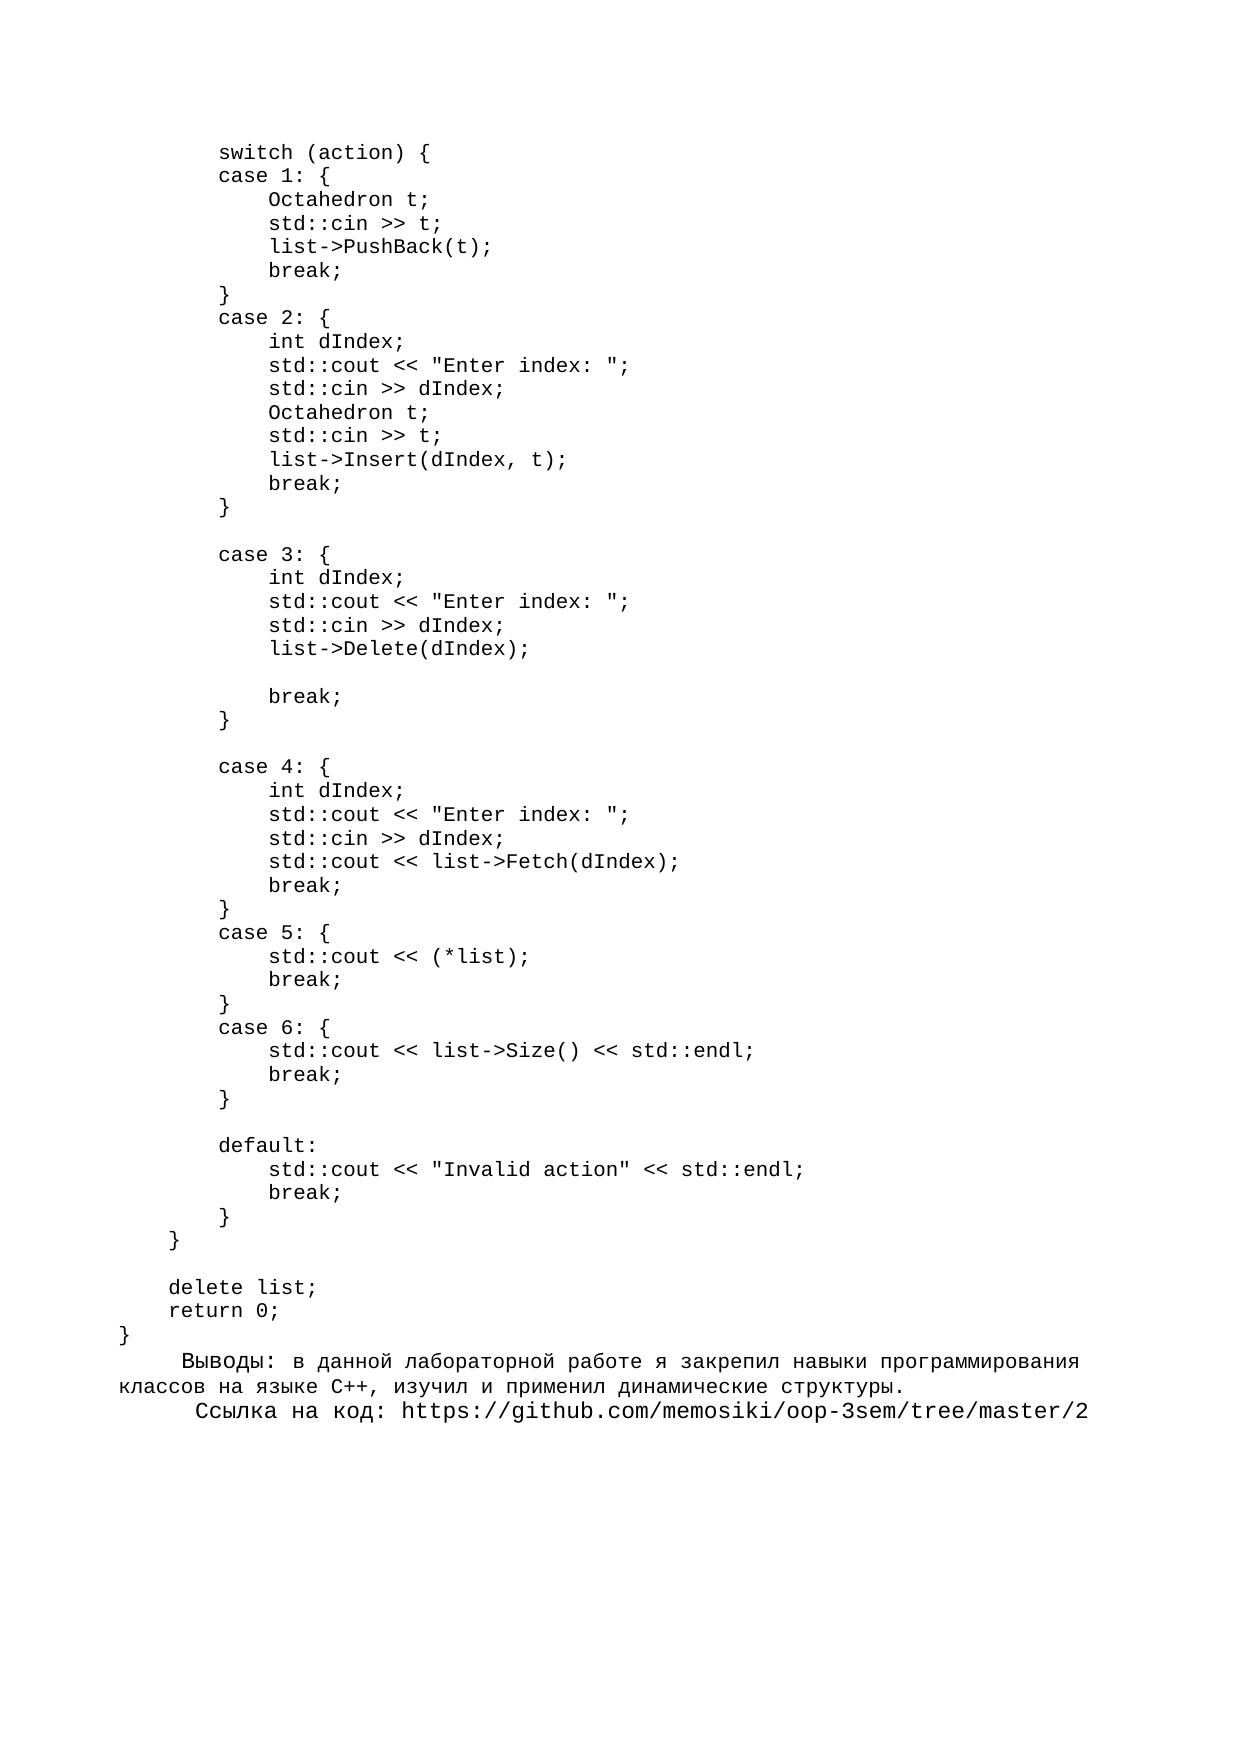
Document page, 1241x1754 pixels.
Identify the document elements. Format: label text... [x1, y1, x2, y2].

text std::cout << list->Fetch(dIndex); [118, 851, 1122, 875]
text case 1: { [118, 165, 1122, 189]
text default: [118, 1135, 1122, 1158]
text std::cout << list->Size() << std::endl; [118, 1040, 1122, 1064]
text } [118, 1324, 1122, 1348]
text Octahedron t; [118, 189, 1122, 213]
text case 5: { [118, 922, 1122, 946]
text break; [118, 473, 1122, 496]
text int dIndex; [118, 567, 1122, 591]
text break; [118, 260, 1122, 284]
text list->Delete(dIndex); [118, 638, 1122, 662]
text switch (action) { [118, 142, 1122, 165]
text break; [118, 686, 1122, 709]
text delete list; [118, 1277, 1122, 1300]
text } [118, 898, 1122, 922]
text } [118, 709, 1122, 733]
text } [118, 1206, 1122, 1229]
text std::cin >> t; [118, 426, 1122, 449]
text } [118, 1229, 1122, 1253]
text Ссылка на код: https://github.com/memosiki/oop-3sem/tree/master/2 [118, 1400, 1122, 1426]
text std::cin >> dIndex; [118, 827, 1122, 851]
text Выводы: в данной лабораторной работе я закрепил навыки программирования классов на языке С++, изучил и применил динамические структуры. [118, 1348, 1122, 1400]
text case 4: { [118, 757, 1122, 780]
text std::cout << (*list); [118, 946, 1122, 969]
text std::cout << "Enter index: "; [118, 591, 1122, 615]
text break; [118, 875, 1122, 898]
text std::cin >> dIndex; [118, 615, 1122, 638]
text std::cin >> dIndex; [118, 378, 1122, 402]
text int dIndex; [118, 331, 1122, 354]
text return 0; [118, 1300, 1122, 1324]
text std::cout << "Invalid action" << std::endl; [118, 1158, 1122, 1182]
text } [118, 993, 1122, 1017]
text case 3: { [118, 544, 1122, 567]
text case 2: { [118, 307, 1122, 331]
text list->PushBack(t); [118, 236, 1122, 260]
text break; [118, 1182, 1122, 1206]
text } [118, 1088, 1122, 1111]
text } [118, 284, 1122, 307]
text std::cout << "Enter index: "; [118, 354, 1122, 378]
text Octahedron t; [118, 402, 1122, 426]
text break; [118, 969, 1122, 993]
text case 6: { [118, 1017, 1122, 1040]
text std::cout << "Enter index: "; [118, 804, 1122, 827]
text } [118, 496, 1122, 520]
text int dIndex; [118, 780, 1122, 804]
text break; [118, 1064, 1122, 1088]
text std::cin >> t; [118, 213, 1122, 236]
text list->Insert(dIndex, t); [118, 449, 1122, 473]
